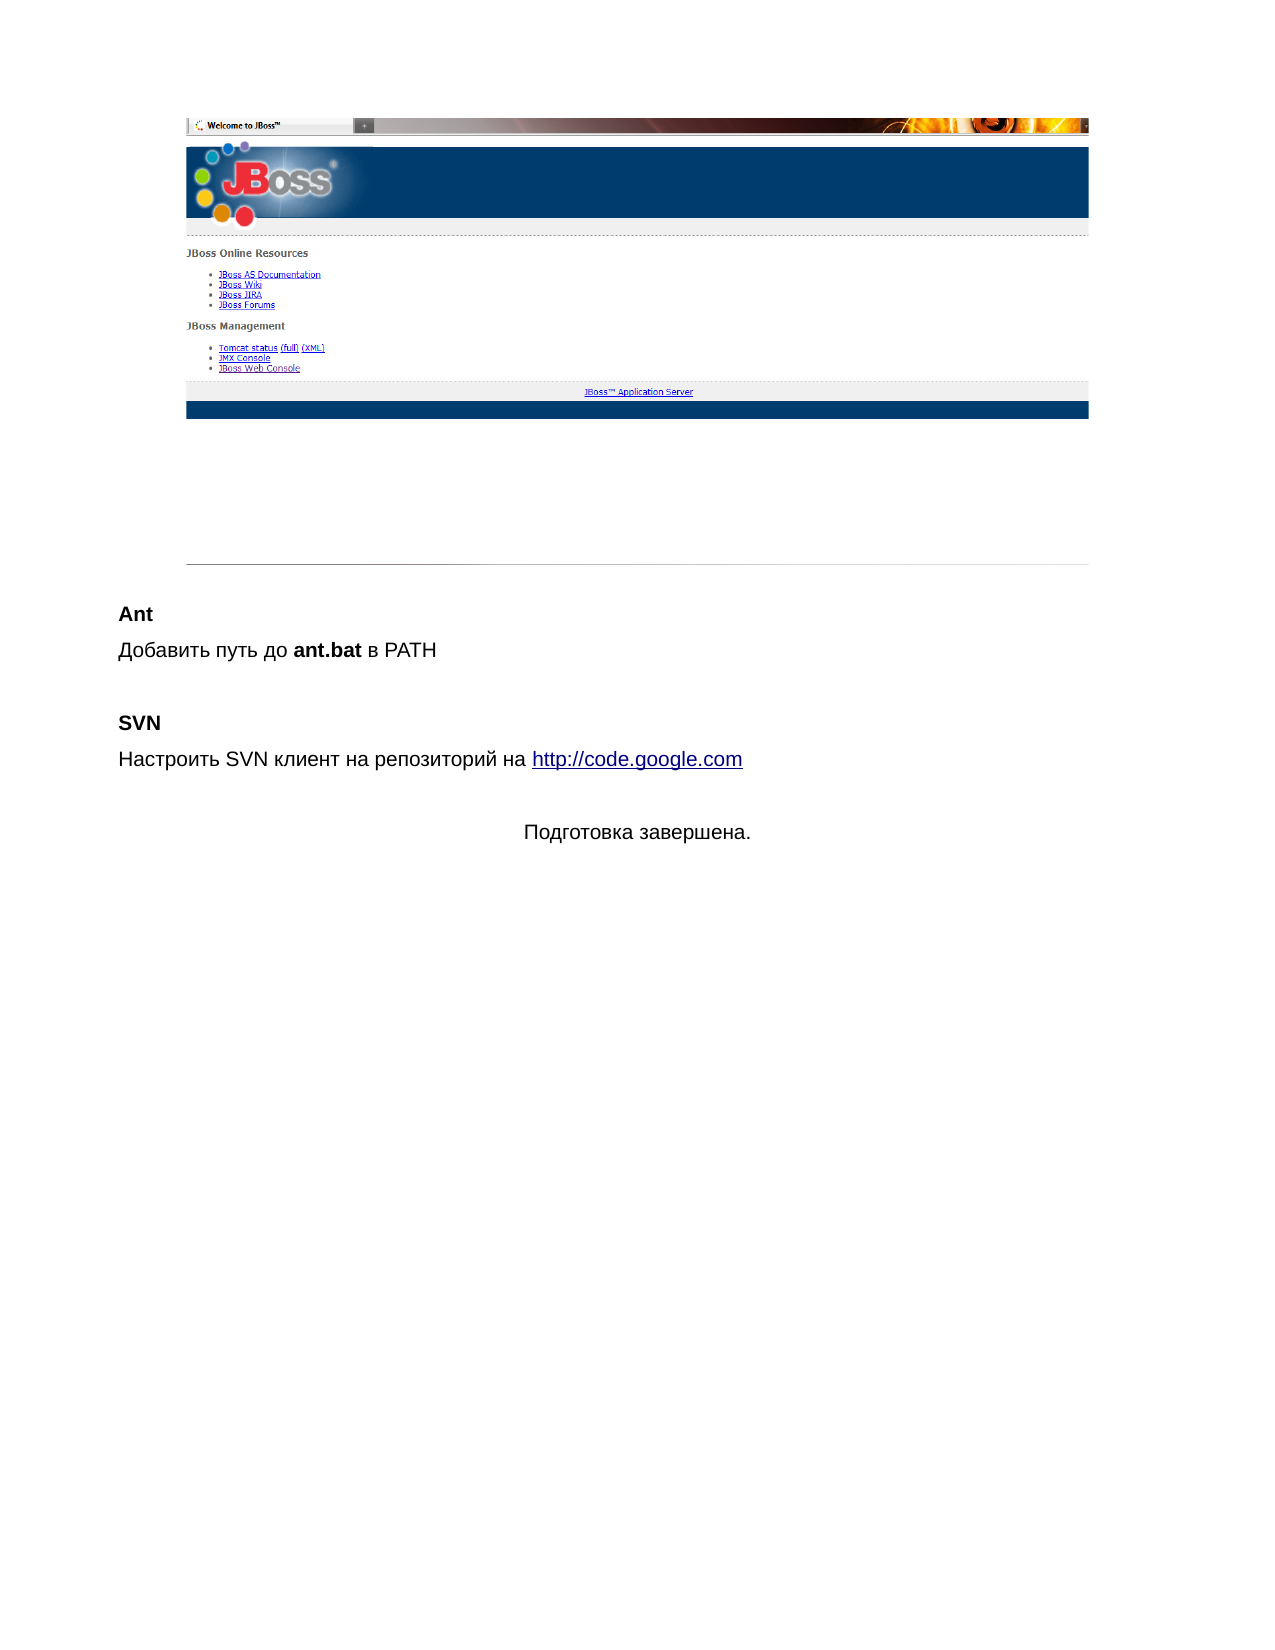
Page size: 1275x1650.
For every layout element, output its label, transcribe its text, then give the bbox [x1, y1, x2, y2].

picture [186, 118, 1089, 565]
text SVN [118, 711, 1157, 735]
text Подготовка завершена. [118, 820, 1157, 844]
text Добавить путь до ant.bat в PATH [118, 638, 1157, 662]
text Ant [118, 601, 1157, 625]
text Настроить SVN клиент на репозиторий на http://code.google.com [118, 747, 1157, 771]
